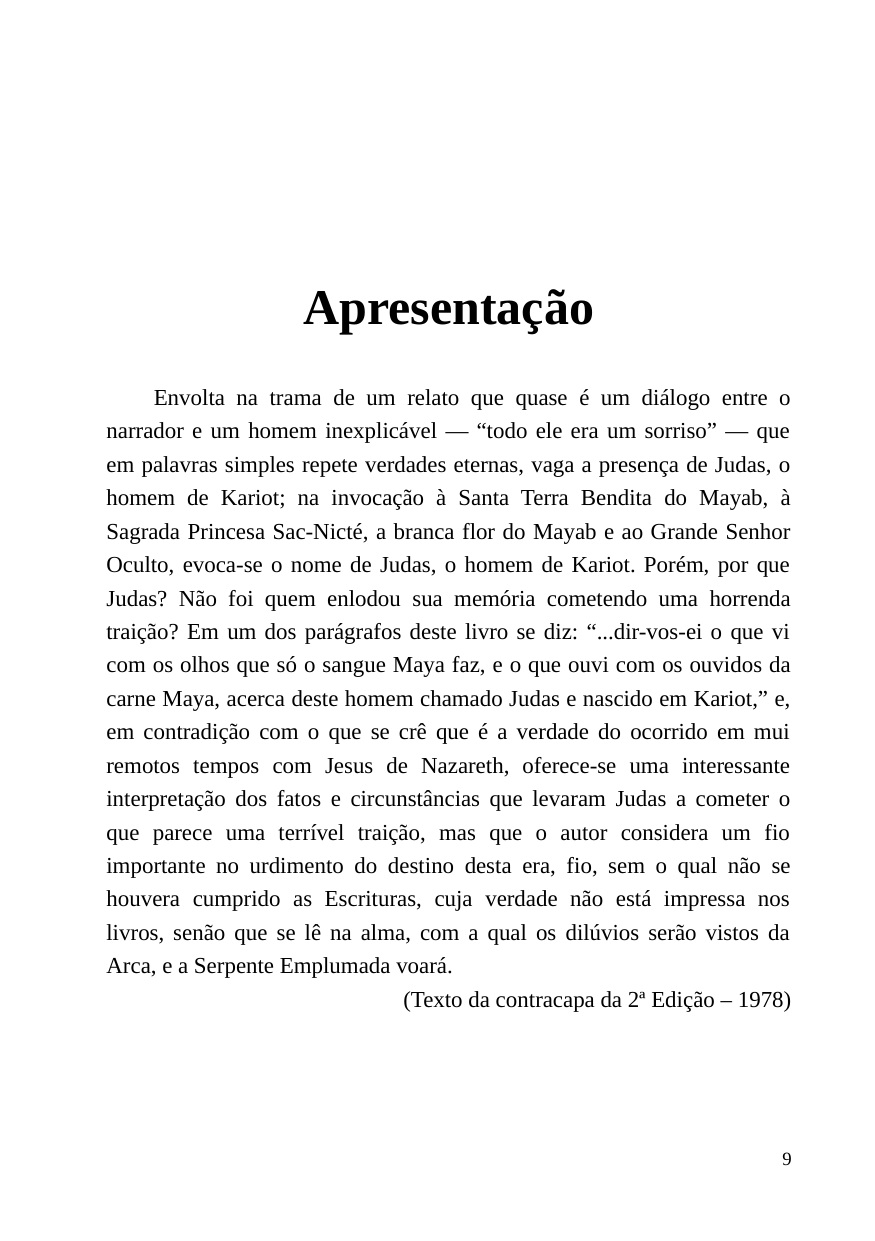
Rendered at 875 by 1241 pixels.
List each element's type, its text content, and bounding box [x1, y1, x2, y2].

text (Texto da contracapa da 2ª Edição – 1978) [106, 986, 791, 1012]
text Envolta na trama de um relato que quase é um diálogo entre o narrador e um homem inexplicável — “todo ele era um sorriso” — que em palavras simples repete verdades eternas, vaga a presença de Judas, o homem de Kariot; na invocação à Santa Terra Bendita do Mayab, à Sagrada Princesa Sac-Nicté, a branca flor do Mayab e ao Grande Senhor Oculto, evoca-se o nome de Judas, o homem de Kariot. Porém, por que Judas? Não foi quem enlodou sua memória cometendo uma horrenda traição? Em um dos parágrafos deste livro se diz: “...dir-vos-ei o que vi com os olhos que só o sangue Maya faz, e o que ouvi com os ouvidos da carne Maya, acerca deste homem chamado Judas e nascido em Kariot,” e, em contradição com o que se crê que é a verdade do ocorrido em mui remotos tempos com Jesus de Nazareth, oferece-se uma interessante interpretação dos fatos e circunstâncias que levaram Judas a cometer o que parece uma terrível traição, mas que o autor considera um fio importante no urdimento do destino desta era, fio, sem o qual não se houvera cumprido as Escrituras, cuja verdade não está impressa nos livros, senão que se lê na alma, com a qual os dilúvios serão vistos da Arca, e a Serpente Emplumada voará. [106, 384, 791, 979]
subtitle Apresentação [106, 277, 791, 335]
